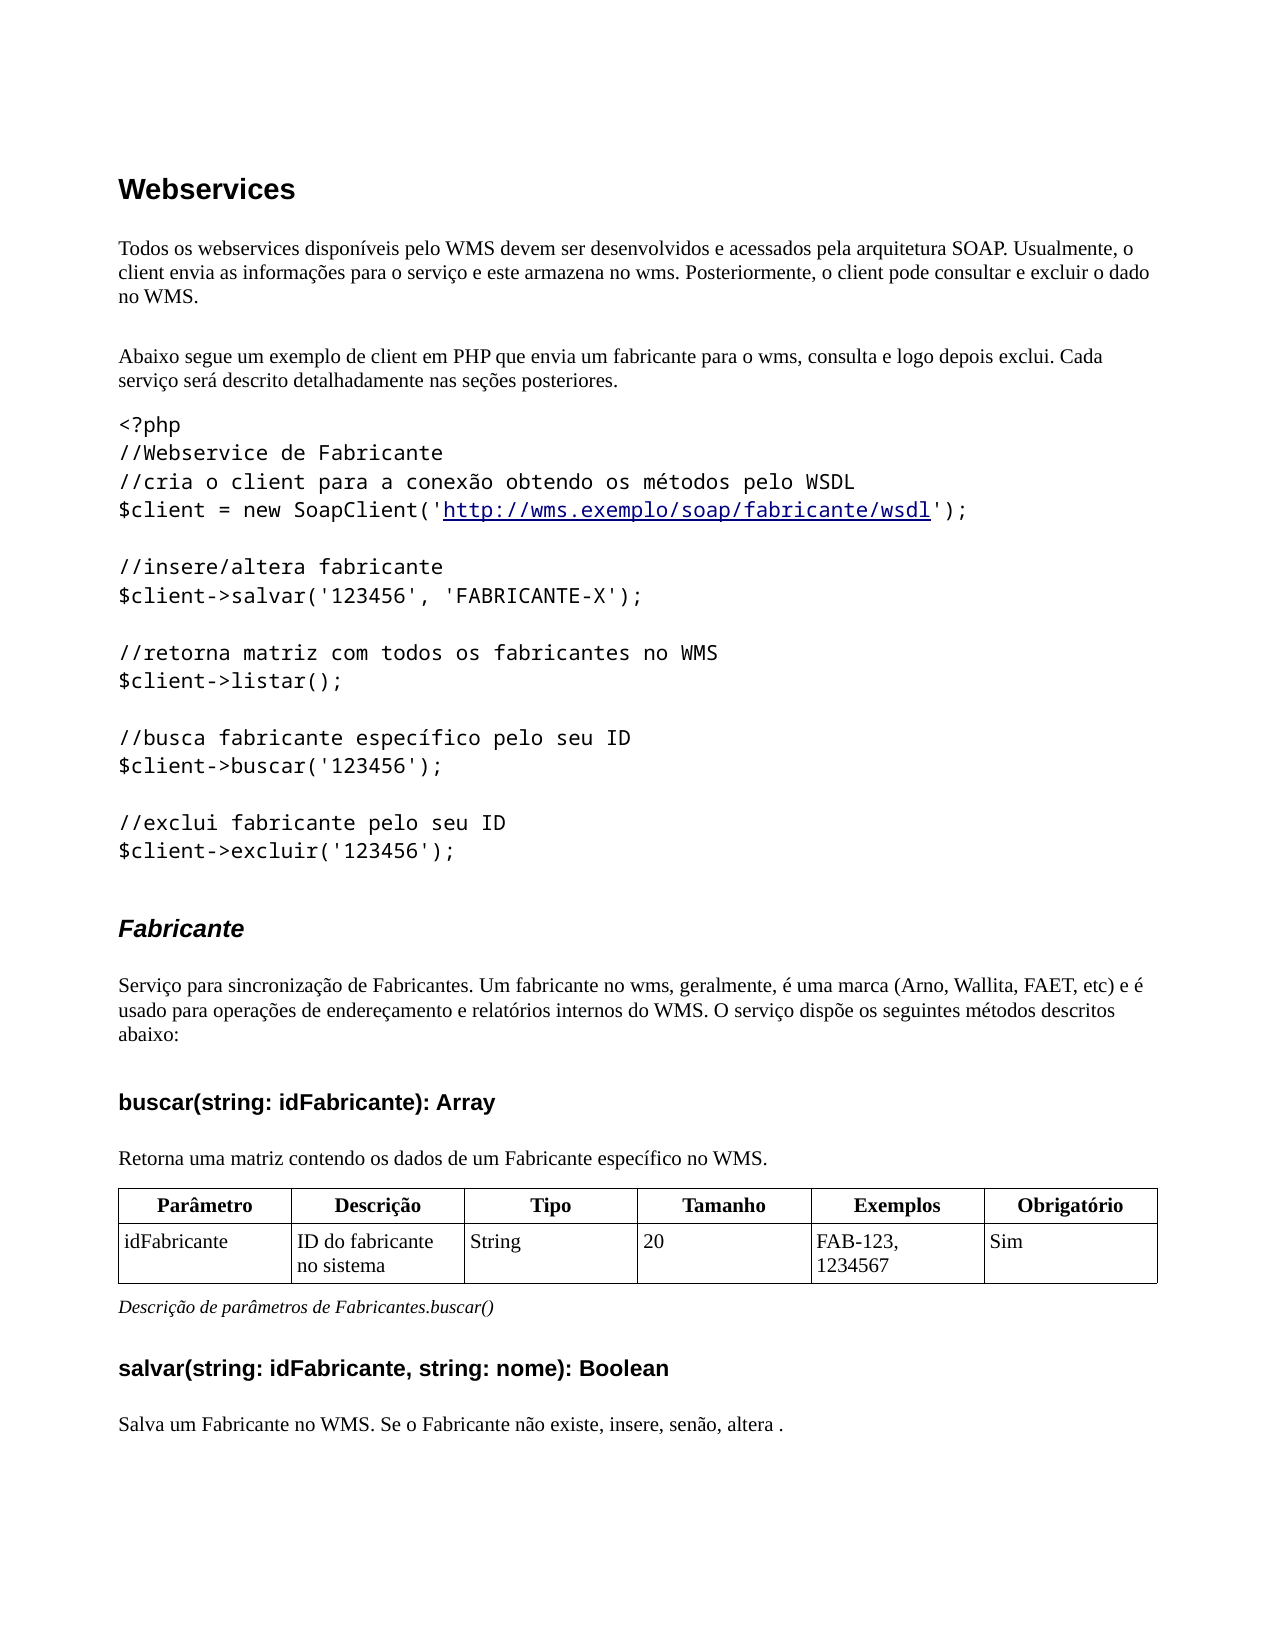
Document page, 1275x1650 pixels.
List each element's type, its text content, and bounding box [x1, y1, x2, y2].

subtitle buscar(string: idFabricante): Array [118, 1089, 1157, 1115]
table_header Parâmetro [119, 1189, 291, 1223]
text Serviço para sincronização de Fabricantes. Um fabricante no wms, geralmente, é uma marca (Arno, Wallita, FAET, etc) e é usado para operações de endereçamento e relatórios internos do WMS. O serviço dispõe os seguintes métodos descritos abaixo: [118, 973, 1157, 1046]
table_cell FAB-123, 1234567 [812, 1224, 984, 1283]
table_header Descrição [292, 1189, 464, 1223]
table_header Obrigatório [985, 1189, 1157, 1223]
table_header Tamanho [638, 1189, 811, 1223]
table_cell String [465, 1224, 637, 1283]
text //Webservice de Fabricante [118, 438, 1157, 467]
subtitle Webservices [118, 172, 1157, 205]
text //busca fabricante específico pelo seu ID [118, 723, 1157, 751]
text //retorna matriz com todos os fabricantes no WMS [118, 638, 1157, 666]
text $client->buscar('123456'); [118, 751, 1157, 780]
table_cell 20 [638, 1224, 811, 1283]
text Abaixo segue um exemplo de client em PHP que envia um fabricante para o wms, consulta e logo depois exclui. Cada serviço será descrito detalhadamente nas seções posteriores. [118, 344, 1157, 392]
text //exclui fabricante pelo seu ID [118, 808, 1157, 837]
subtitle Fabricante [118, 914, 1157, 943]
table_header Tipo [465, 1189, 637, 1223]
text $client->salvar('123456', 'FABRICANTE-X'); [118, 581, 1157, 609]
text //cria o client para a conexão obtendo os métodos pelo WSDL [118, 467, 1157, 495]
text $client = new SoapClient('http://wms.exemplo/soap/fabricante/wsdl'); [118, 495, 1157, 524]
text $client->listar(); [118, 666, 1157, 694]
text <?php [118, 410, 1157, 438]
table_cell ID do fabricante no sistema [292, 1224, 464, 1283]
text Retorna uma matriz contendo os dados de um Fabricante específico no WMS. [118, 1146, 1157, 1169]
table_cell Sim [985, 1224, 1157, 1283]
text Salva um Fabricante no WMS. Se o Fabricante não existe, insere, senão, altera . [118, 1411, 1157, 1436]
text //insere/altera fabricante [118, 552, 1157, 581]
table_header Exemplos [812, 1189, 984, 1223]
text Descrição de parâmetros de Fabricantes.buscar() [118, 1296, 1157, 1317]
table_cell idFabricante [119, 1224, 291, 1283]
text Todos os webservices disponíveis pelo WMS devem ser desenvolvidos e acessados pela arquitetura SOAP. Usualmente, o client envia as informações para o serviço e este armazena no wms. Posteriormente, o client pode consultar e excluir o dado no WMS. [118, 236, 1157, 308]
subtitle salvar(string: idFabricante, string: nome): Boolean [118, 1354, 1157, 1381]
text $client->excluir('123456'); [118, 837, 1157, 865]
